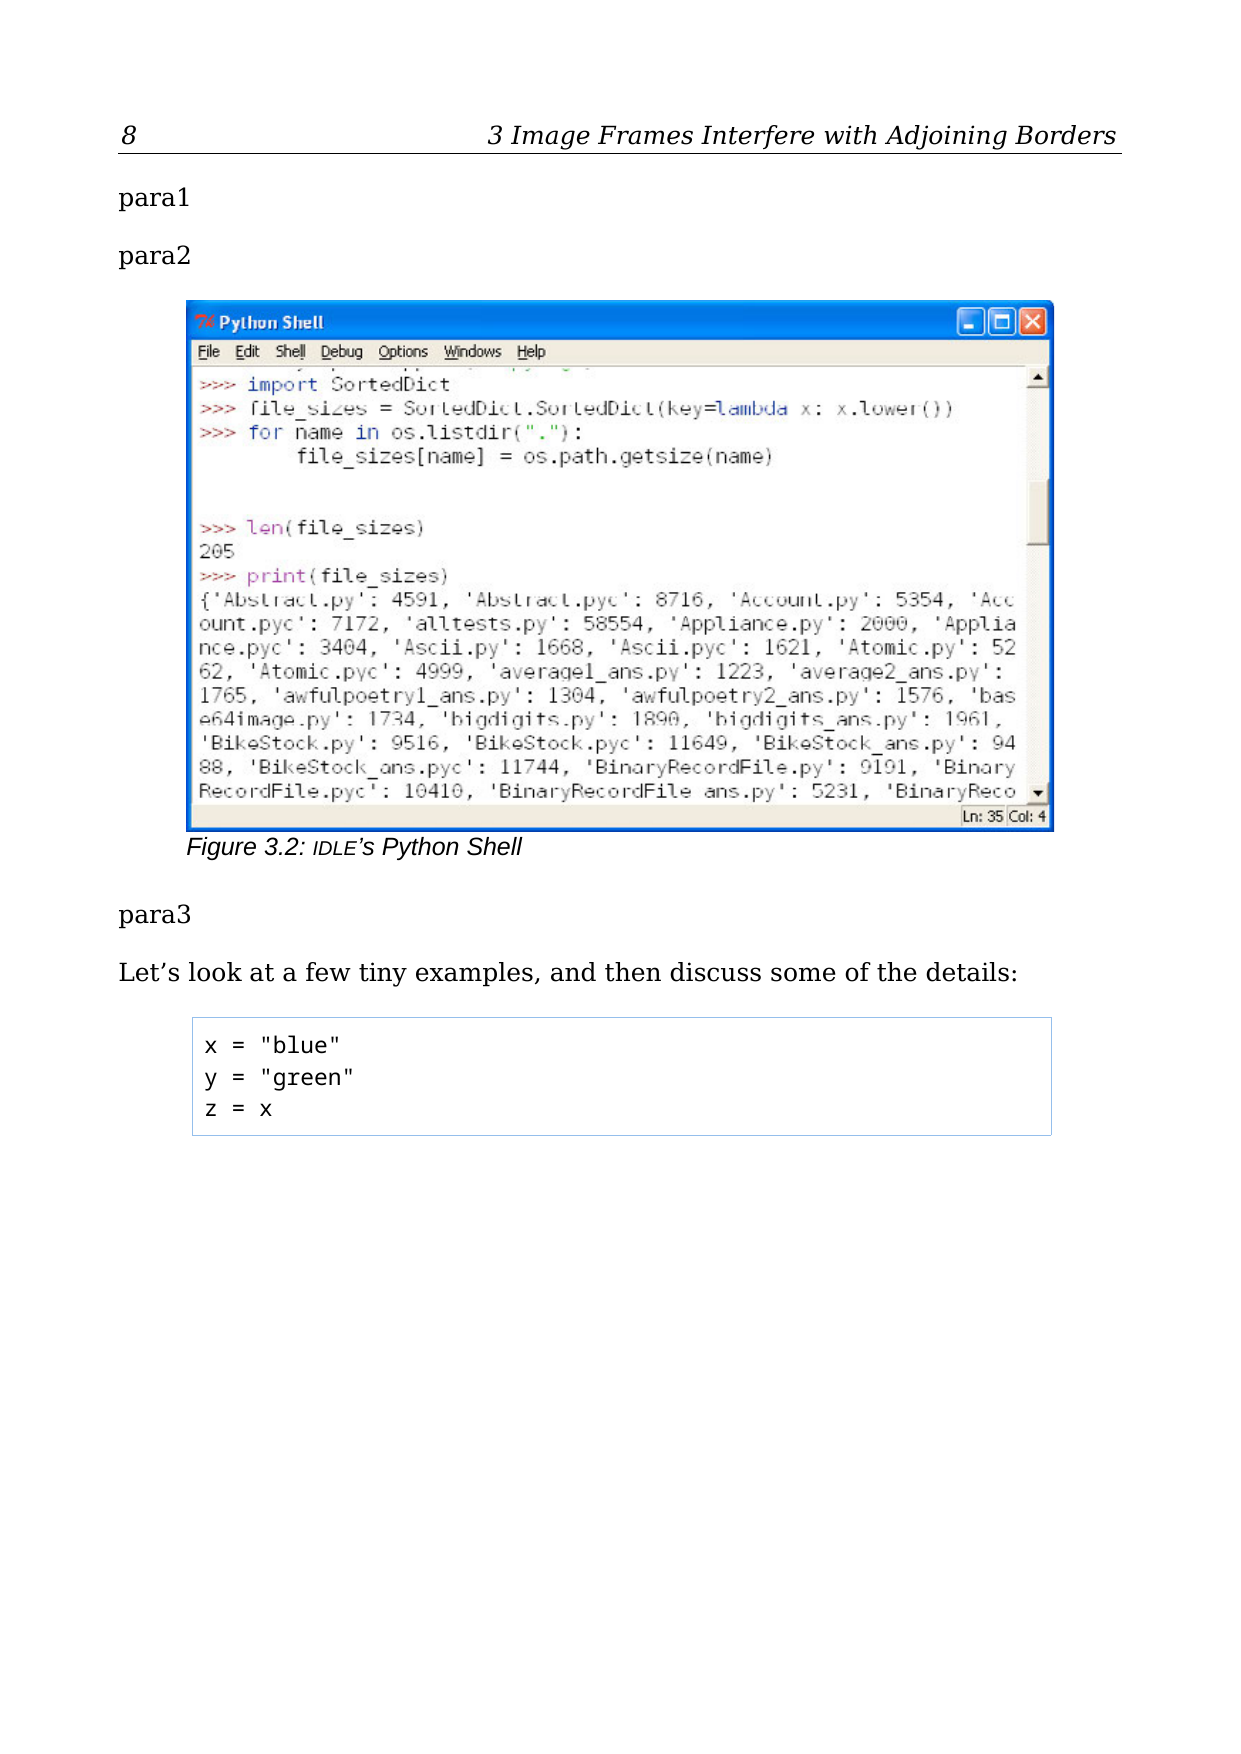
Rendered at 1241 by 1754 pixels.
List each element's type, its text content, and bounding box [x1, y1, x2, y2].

text x = "blue" [193, 1018, 1051, 1048]
text para3 [118, 300, 1122, 929]
picture [186, 300, 1055, 832]
text y = "green" [193, 1048, 1051, 1080]
text z = x [193, 1080, 1051, 1135]
text para2 [118, 241, 1122, 271]
text Let’s look at a few tiny examples, and then discuss some of the details: [118, 959, 1122, 988]
text para1 [118, 183, 1122, 212]
text Figure 3.2: idle’s Python Shell [186, 832, 1054, 860]
